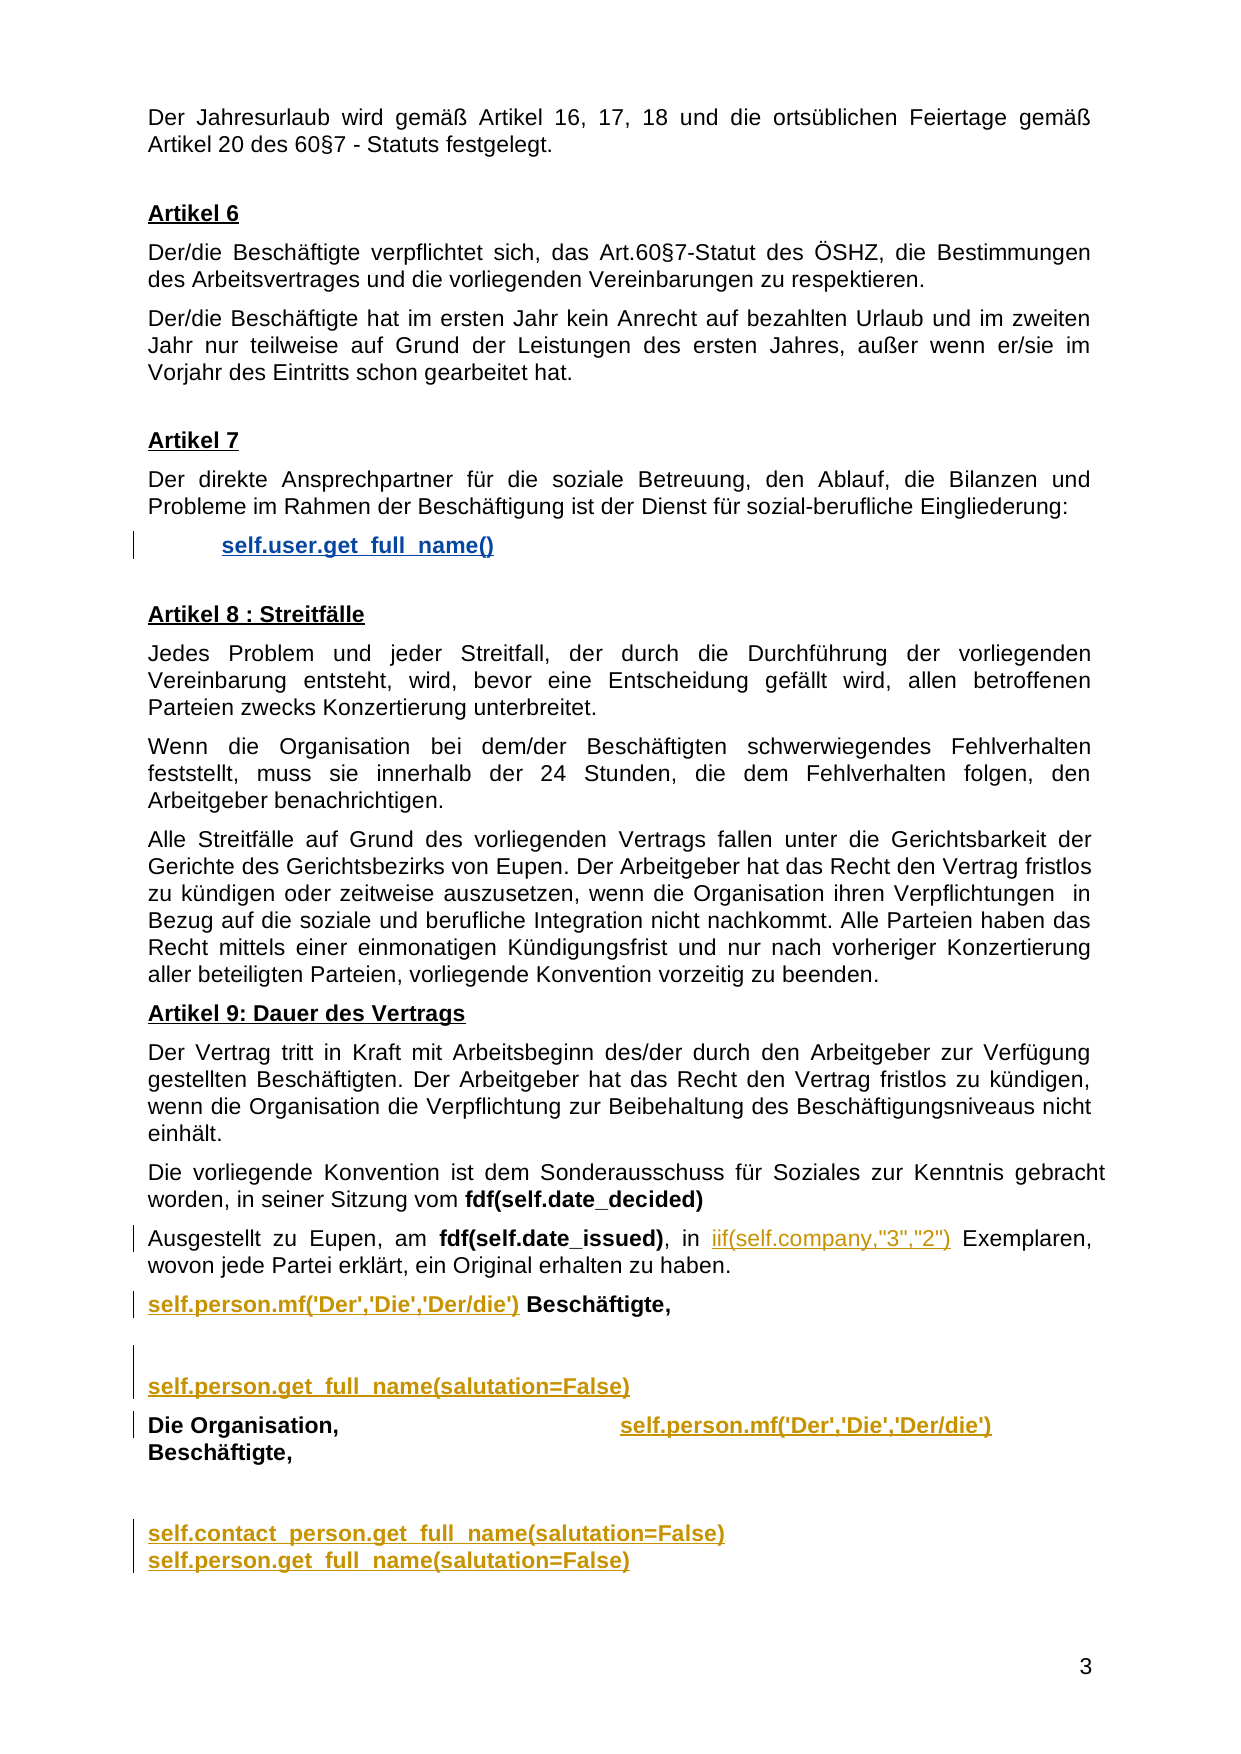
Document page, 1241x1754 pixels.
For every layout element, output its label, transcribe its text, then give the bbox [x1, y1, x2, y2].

subtitle Artikel 7 [148, 426, 1092, 453]
text Der Jahresurlaub wird gemäß Artikel 16, 17, 18 und die ortsüblichen Feiertage gemäß Artikel 20 des 60§7 - Statuts festgelegt. [148, 103, 1092, 157]
text Der/die Beschäftigte hat im ersten Jahr kein Anrecht auf bezahlten Urlaub und im zweiten Jahr nur teilweise auf Grund der Leistungen des ersten Jahres, außer wenn er/sie im Vorjahr des Eintritts schon gearbeitet hat. [148, 304, 1092, 385]
text Wenn die Organisation bei dem/der Beschäftigten schwerwiegendes Fehlverhalten feststellt, muss sie innerhalb der 24 Stunden, die dem Fehlverhalten folgen, den Arbeitgeber benachrichtigen. [148, 732, 1092, 813]
text Alle Streitfälle auf Grund des vorliegenden Vertrags fallen unter die Gerichtsbarkeit der Gerichte des Gerichtsbezirks von Eupen. Der Arbeitgeber hat das Recht den Vertrag fristlos zu kündigen oder zeitweise auszusetzen, wenn die Organisation ihren Verpflichtungen in Bezug auf die soziale und berufliche Integration nicht nachkommt. Alle Parteien haben das Recht mittels einer einmonatigen Kündigungsfrist und nur nach vorheriger Konzertierung aller beteiligten Parteien, vorliegende Konvention vorzeitig zu beenden. [148, 825, 1093, 988]
subtitle Artikel 8 : Streitfälle [148, 600, 1092, 627]
text Der/die Beschäftigte verpflichtet sich, das Art.60§7-Statut des ÖSHZ, die Bestimmungen des Arbeitsvertrages und die vorliegenden Vereinbarungen zu respektieren. [148, 238, 1092, 292]
text Jedes Problem und jeder Streitfall, der durch die Durchführung der vorliegenden Vereinbarung entsteht, wird, bevor eine Entscheidung gefällt wird, allen betroffenen Parteien zwecks Konzertierung unterbreitet. [148, 639, 1092, 720]
text self.person.mf('Der','Die','Der/die') Beschäftigte, self.person.get_full_name(salutation=False) [148, 1291, 1092, 1399]
text Artikel 9: Dauer des Vertrags [148, 999, 1092, 1027]
text self.user.get_full_name() [221, 531, 1092, 558]
text Der direkte Ansprechpartner für die soziale Betreuung, den Ablauf, die Bilanzen und Probleme im Rahmen der Beschäftigung ist der Dienst für sozial-berufliche Eingliederung: [148, 465, 1092, 519]
text Die vorliegende Konvention ist dem Sonderausschuss für Soziales zur Kenntnis gebracht worden, in seiner Sitzung vom fdf(self.date_decided) [148, 1159, 1107, 1213]
subtitle Artikel 6 [148, 199, 1092, 226]
text Der Vertrag tritt in Kraft mit Arbeitsbeginn des/der durch den Arbeitgeber zur Verfügung gestellten Beschäftigten. Der Arbeitgeber hat das Recht den Vertrag fristlos zu kündigen, wenn die Organisation die Verpflichtung zur Beibehaltung des Beschäftigungsniveaus nicht einhält. [148, 1038, 1092, 1147]
text Die Organisation, self.person.mf('Der','Die','Der/die') Beschäftigte, self.contact_person.get_full_name(salutation=False) self.person.get_full_name(salutation=False) [148, 1411, 1092, 1601]
text Ausgestellt zu Eupen, am fdf(self.date_issued), in iif(self.company,"3","2") Exemplaren, wovon jede Partei erklärt, ein Original erhalten zu haben. [148, 1225, 1092, 1279]
